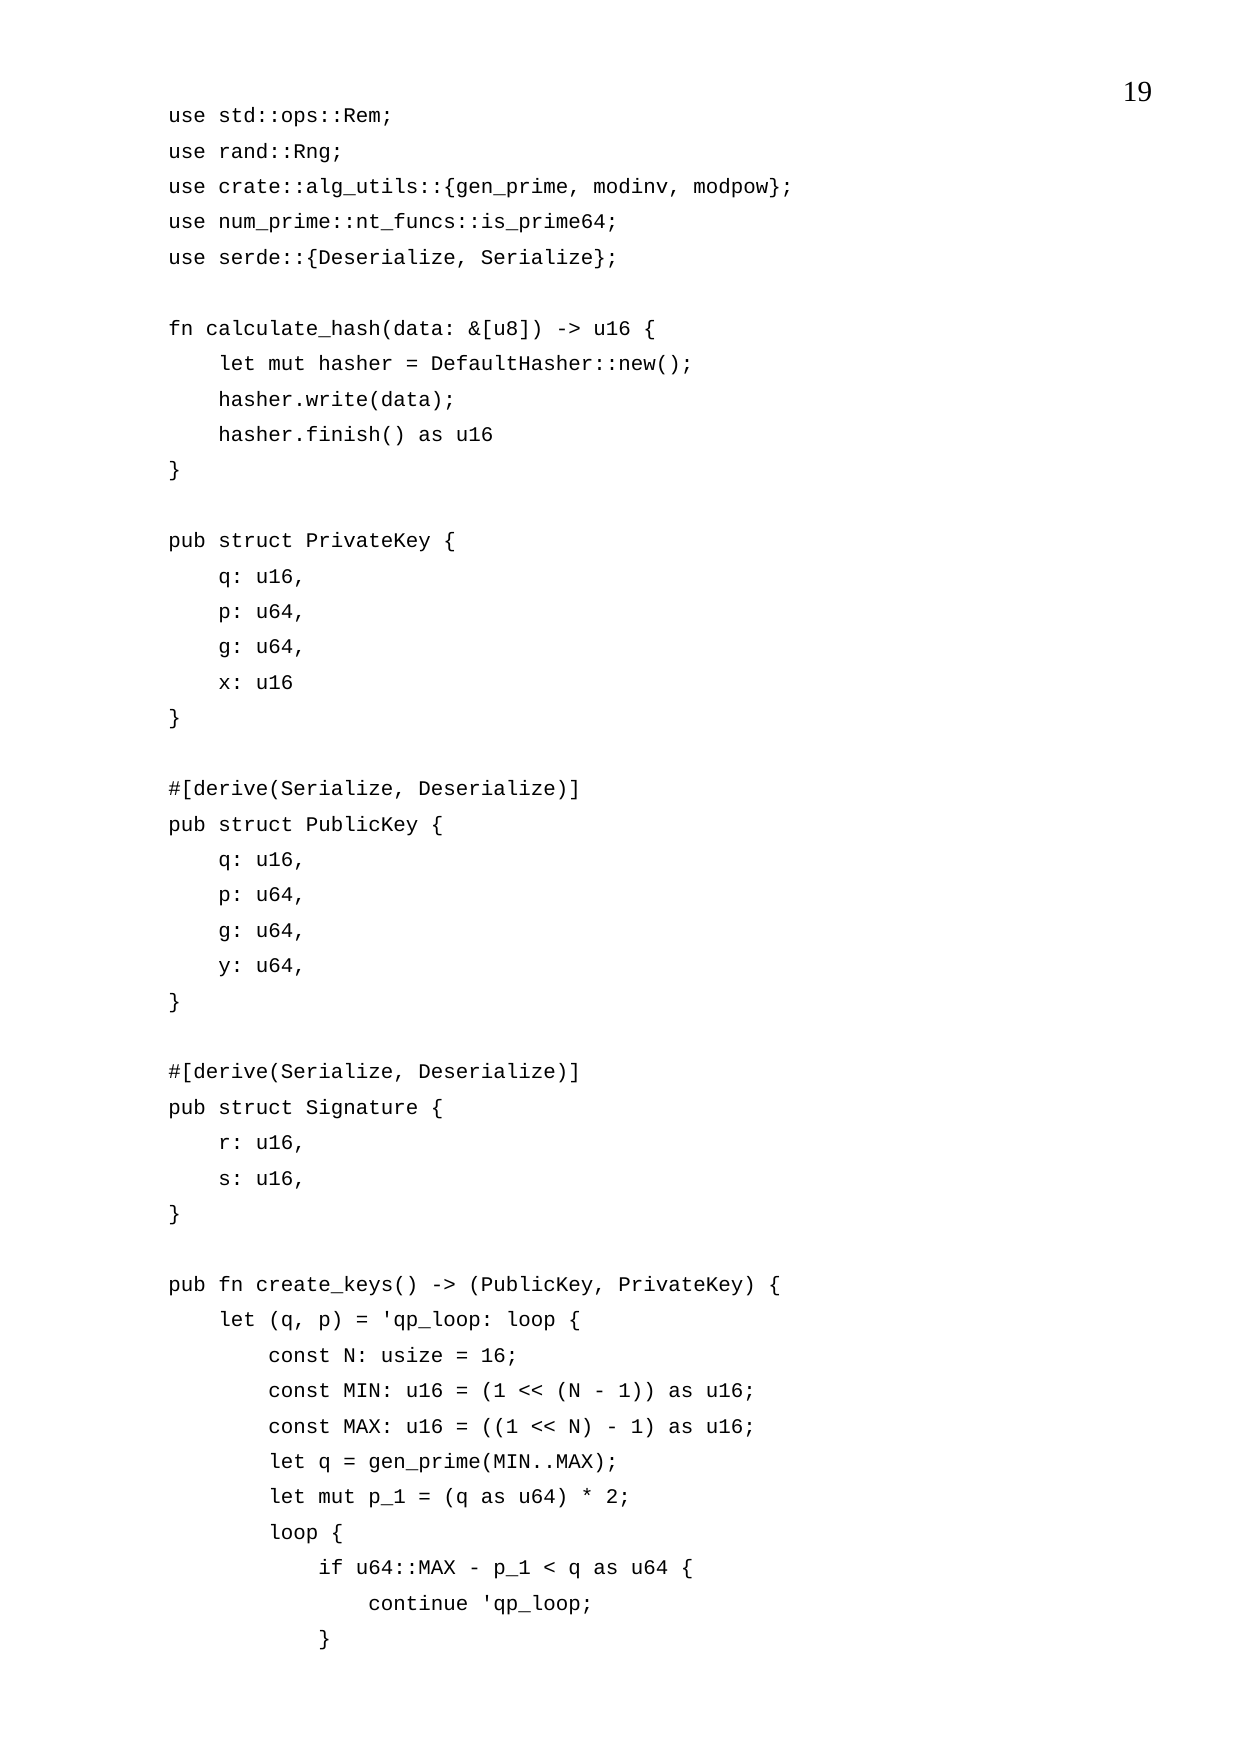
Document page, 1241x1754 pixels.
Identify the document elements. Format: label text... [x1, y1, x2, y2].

text use serde::{Deserialize, Serialize}; [118, 247, 1122, 271]
text continue 'qp_loop; [118, 1593, 1122, 1616]
text s: u16, [118, 1168, 1122, 1191]
text const N: usize = 16; [118, 1345, 1122, 1368]
text loop { [118, 1522, 1122, 1546]
text pub struct Signature { [118, 1097, 1122, 1121]
text use rand::Rng; [118, 141, 1122, 164]
text q: u16, [118, 849, 1122, 873]
text } [118, 459, 1122, 483]
text const MIN: u16 = (1 << (N - 1)) as u16; [118, 1380, 1122, 1404]
text let mut hasher = DefaultHasher::new(); [118, 353, 1122, 377]
text } [118, 1628, 1122, 1652]
text x: u16 [118, 672, 1122, 696]
text let q = gen_prime(MIN..MAX); [118, 1451, 1122, 1475]
text g: u64, [118, 920, 1122, 943]
text r: u16, [118, 1132, 1122, 1156]
text pub struct PrivateKey { [118, 530, 1122, 554]
text g: u64, [118, 636, 1122, 660]
text #[derive(Serialize, Deserialize)] [118, 778, 1122, 802]
text if u64::MAX - p_1 < q as u64 { [118, 1557, 1122, 1581]
text #[derive(Serialize, Deserialize)] [118, 1061, 1122, 1085]
text y: u64, [118, 955, 1122, 979]
text use num_prime::nt_funcs::is_prime64; [118, 211, 1122, 235]
text pub fn create_keys() -> (PublicKey, PrivateKey) { [118, 1274, 1122, 1298]
text hasher.finish() as u16 [118, 424, 1122, 448]
text const MAX: u16 = ((1 << N) - 1) as u16; [118, 1416, 1122, 1439]
text p: u64, [118, 884, 1122, 908]
text pub struct PublicKey { [118, 813, 1122, 837]
text } [118, 707, 1122, 731]
text let (q, p) = 'qp_loop: loop { [118, 1309, 1122, 1333]
text p: u64, [118, 601, 1122, 625]
text q: u16, [118, 566, 1122, 589]
text hasher.write(data); [118, 388, 1122, 412]
text } [118, 1203, 1122, 1227]
text fn calculate_hash(data: &[u8]) -> u16 { [118, 318, 1122, 341]
text } [118, 991, 1122, 1014]
text use crate::alg_utils::{gen_prime, modinv, modpow}; [118, 176, 1122, 200]
text use std::ops::Rem; [118, 105, 1122, 129]
text let mut p_1 = (q as u64) * 2; [118, 1486, 1122, 1510]
